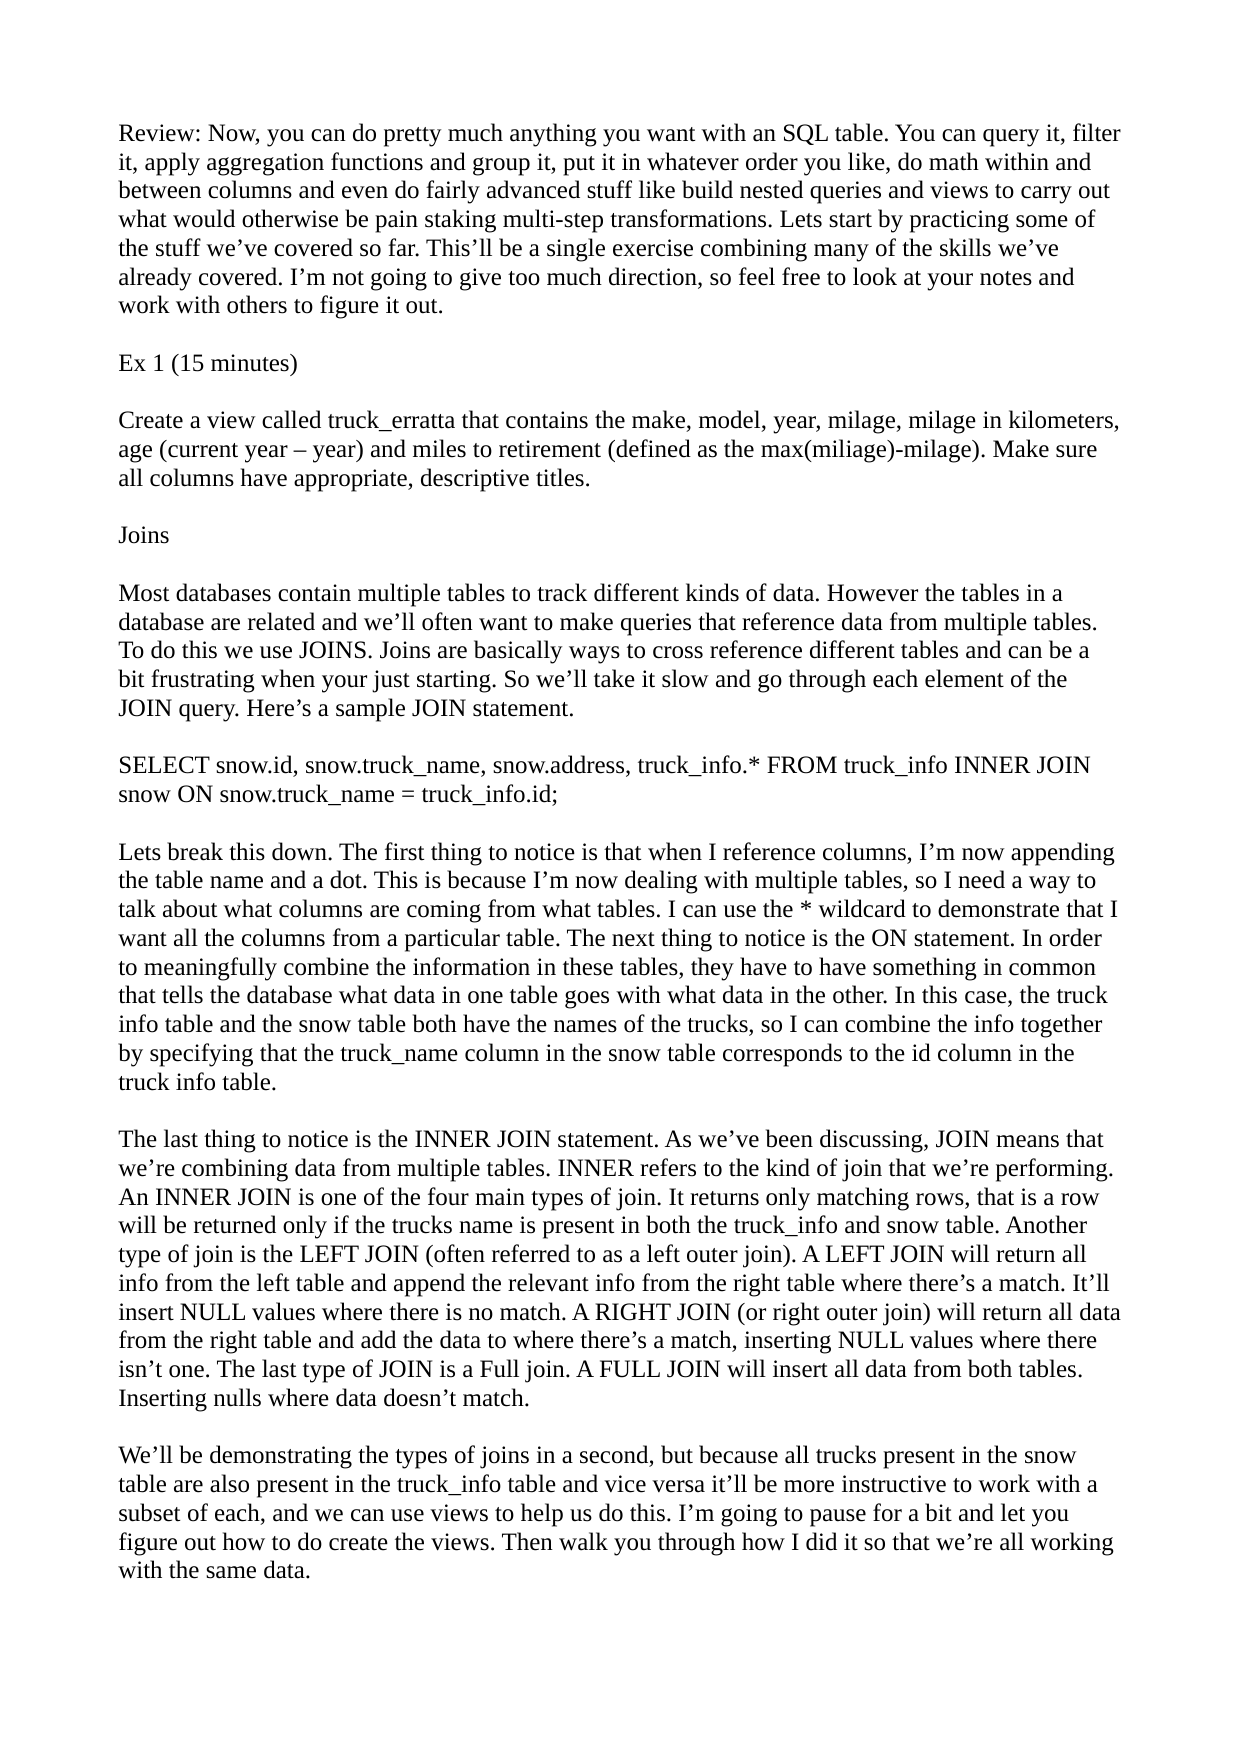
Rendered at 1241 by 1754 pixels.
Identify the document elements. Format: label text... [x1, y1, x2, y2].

text The last thing to notice is the INNER JOIN statement. As we’ve been discussing, JOIN means that we’re combining data from multiple tables. INNER refers to the kind of join that we’re performing. An INNER JOIN is one of the four main types of join. It returns only matching rows, that is a row will be returned only if the trucks name is present in both the truck_info and snow table. Another type of join is the LEFT JOIN (often referred to as a left outer join). A LEFT JOIN will return all info from the left table and append the relevant info from the right table where there’s a match. It’ll insert NULL values where there is no match. A RIGHT JOIN (or right outer join) will return all data from the right table and add the data to where there’s a match, inserting NULL values where there isn’t one. The last type of JOIN is a Full join. A FULL JOIN will insert all data from both tables. Inserting nulls where data doesn’t match. [118, 1124, 1122, 1412]
text SELECT snow.id, snow.truck_name, snow.address, truck_info.* FROM truck_info INNER JOIN snow ON snow.truck_name = truck_info.id; [118, 751, 1122, 808]
text Review: Now, you can do pretty much anything you want with an SQL table. You can query it, filter it, apply aggregation functions and group it, put it in whatever order you like, do math within and between columns and even do fairly advanced stuff like build nested queries and views to carry out what would otherwise be pain staking multi-step transformations. Lets start by practicing some of the stuff we’ve covered so far. This’ll be a single exercise combining many of the skills we’ve already covered. I’m not going to give too much direction, so feel free to look at your notes and work with others to figure it out. [118, 118, 1122, 319]
text Ex 1 (15 minutes) [118, 348, 1122, 377]
text Lets break this down. The first thing to notice is that when I reference columns, I’m now appending the table name and a dot. This is because I’m now dealing with multiple tables, so I need a way to talk about what columns are coming from what tables. I can use the * wildcard to demonstrate that I want all the columns from a particular table. The next thing to notice is the ON statement. In order to meaningfully combine the information in these tables, they have to have something in common that tells the database what data in one table goes with what data in the other. In this case, the truck info table and the snow table both have the names of the trucks, so I can combine the info together by specifying that the truck_name column in the snow table corresponds to the id column in the truck info table. [118, 837, 1122, 1096]
text Most databases contain multiple tables to track different kinds of data. However the tables in a database are related and we’ll often want to make queries that reference data from multiple tables. To do this we use JOINS. Joins are basically ways to cross reference different tables and can be a bit frustrating when your just starting. So we’ll take it slow and go through each element of the JOIN query. Here’s a sample JOIN statement. [118, 578, 1122, 722]
text Joins [118, 521, 1122, 549]
text Create a view called truck_erratta that contains the make, model, year, milage, milage in kilometers, age (current year – year) and miles to retirement (defined as the max(miliage)-milage). Make sure all columns have appropriate, descriptive titles. [118, 406, 1122, 492]
text We’ll be demonstrating the types of joins in a second, but because all trucks present in the snow table are also present in the truck_info table and vice versa it’ll be more instructive to work with a subset of each, and we can use views to help us do this. I’m going to pause for a bit and let you figure out how to do create the views. Then walk you through how I did it so that we’re all working with the same data. [118, 1441, 1122, 1584]
